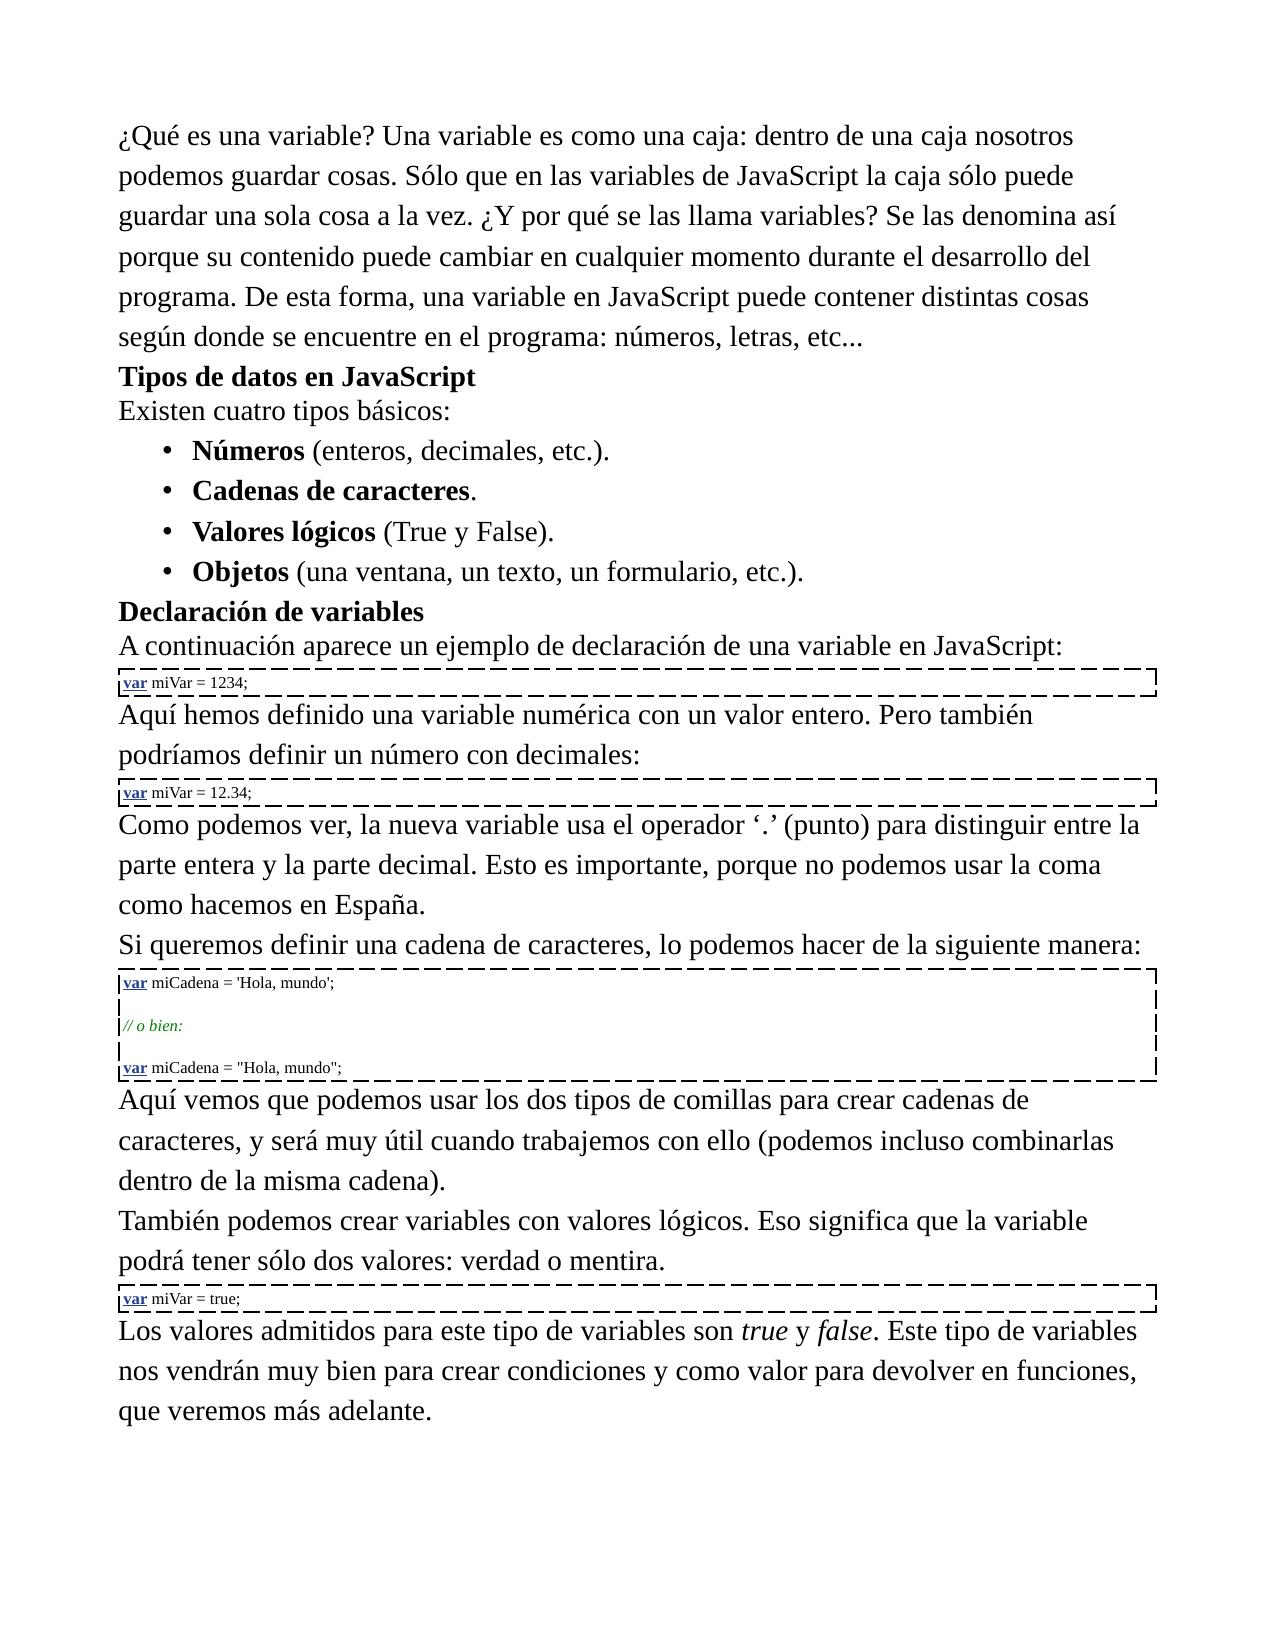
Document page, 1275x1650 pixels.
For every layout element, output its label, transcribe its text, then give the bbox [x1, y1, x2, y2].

text var miVar = 1234; [118, 668, 1157, 697]
list Cadenas de caracteres. [162, 473, 1157, 507]
text var miVar = 12.34; [118, 778, 1157, 807]
subtitle Tipos de datos en JavaScript [118, 359, 1157, 393]
list Números (enteros, decimales, etc.). [162, 433, 1157, 467]
text También podemos crear variables con valores lógicos. Eso significa que la variable podrá tener sólo dos valores: verdad o mentira. [118, 1203, 1157, 1277]
text Los valores admitidos para este tipo de variables son true y false. Este tipo de variables nos vendrán muy bien para crear condiciones y como valor para devolver en funciones, que veremos más adelante. [118, 1313, 1157, 1427]
text Aquí vemos que podemos usar los dos tipos de comillas para crear cadenas de caracteres, y será muy útil cuando trabajemos con ello (podemos incluso combinarlas dentro de la misma cadena). [118, 1082, 1157, 1196]
text Como podemos ver, la nueva variable usa el operador ‘.’ (punto) para distinguir entre la parte entera y la parte decimal. Esto es importante, porque no podemos usar la coma como hacemos en España. [118, 807, 1157, 921]
text Aquí hemos definido una variable numérica con un valor entero. Pero también podríamos definir un número con decimales: [118, 697, 1157, 771]
list Objetos (una ventana, un texto, un formulario, etc.). [162, 554, 1157, 588]
text var miCadena = "Hola, mundo"; [118, 1053, 1157, 1082]
text A continuación aparece un ejemplo de declaración de una variable en JavaScript: [118, 628, 1157, 661]
subtitle Declaración de variables [118, 594, 1157, 628]
text Existen cuatro tipos básicos: [118, 393, 1157, 426]
list Valores lógicos (True y False). [162, 514, 1157, 547]
text // o bien: [118, 1011, 1157, 1035]
text var miVar = true; [118, 1283, 1157, 1313]
text Si queremos definir una cadena de caracteres, lo podemos hacer de la siguiente manera: [118, 927, 1157, 961]
text ¿Qué es una variable? Una variable es como una caja: dentro de una caja nosotros podemos guardar cosas. Sólo que en las variables de JavaScript la caja sólo puede guardar una sola cosa a la vez. ¿Y por qué se las llama variables? Se las denomina así porque su contenido puede cambiar en cualquier momento durante el desarrollo del programa. De esta forma, una variable en JavaScript puede contener distintas cosas según donde se encuentre en el programa: números, letras, etc... [118, 118, 1157, 353]
text var miCadena = 'Hola, mundo'; [118, 968, 1157, 992]
